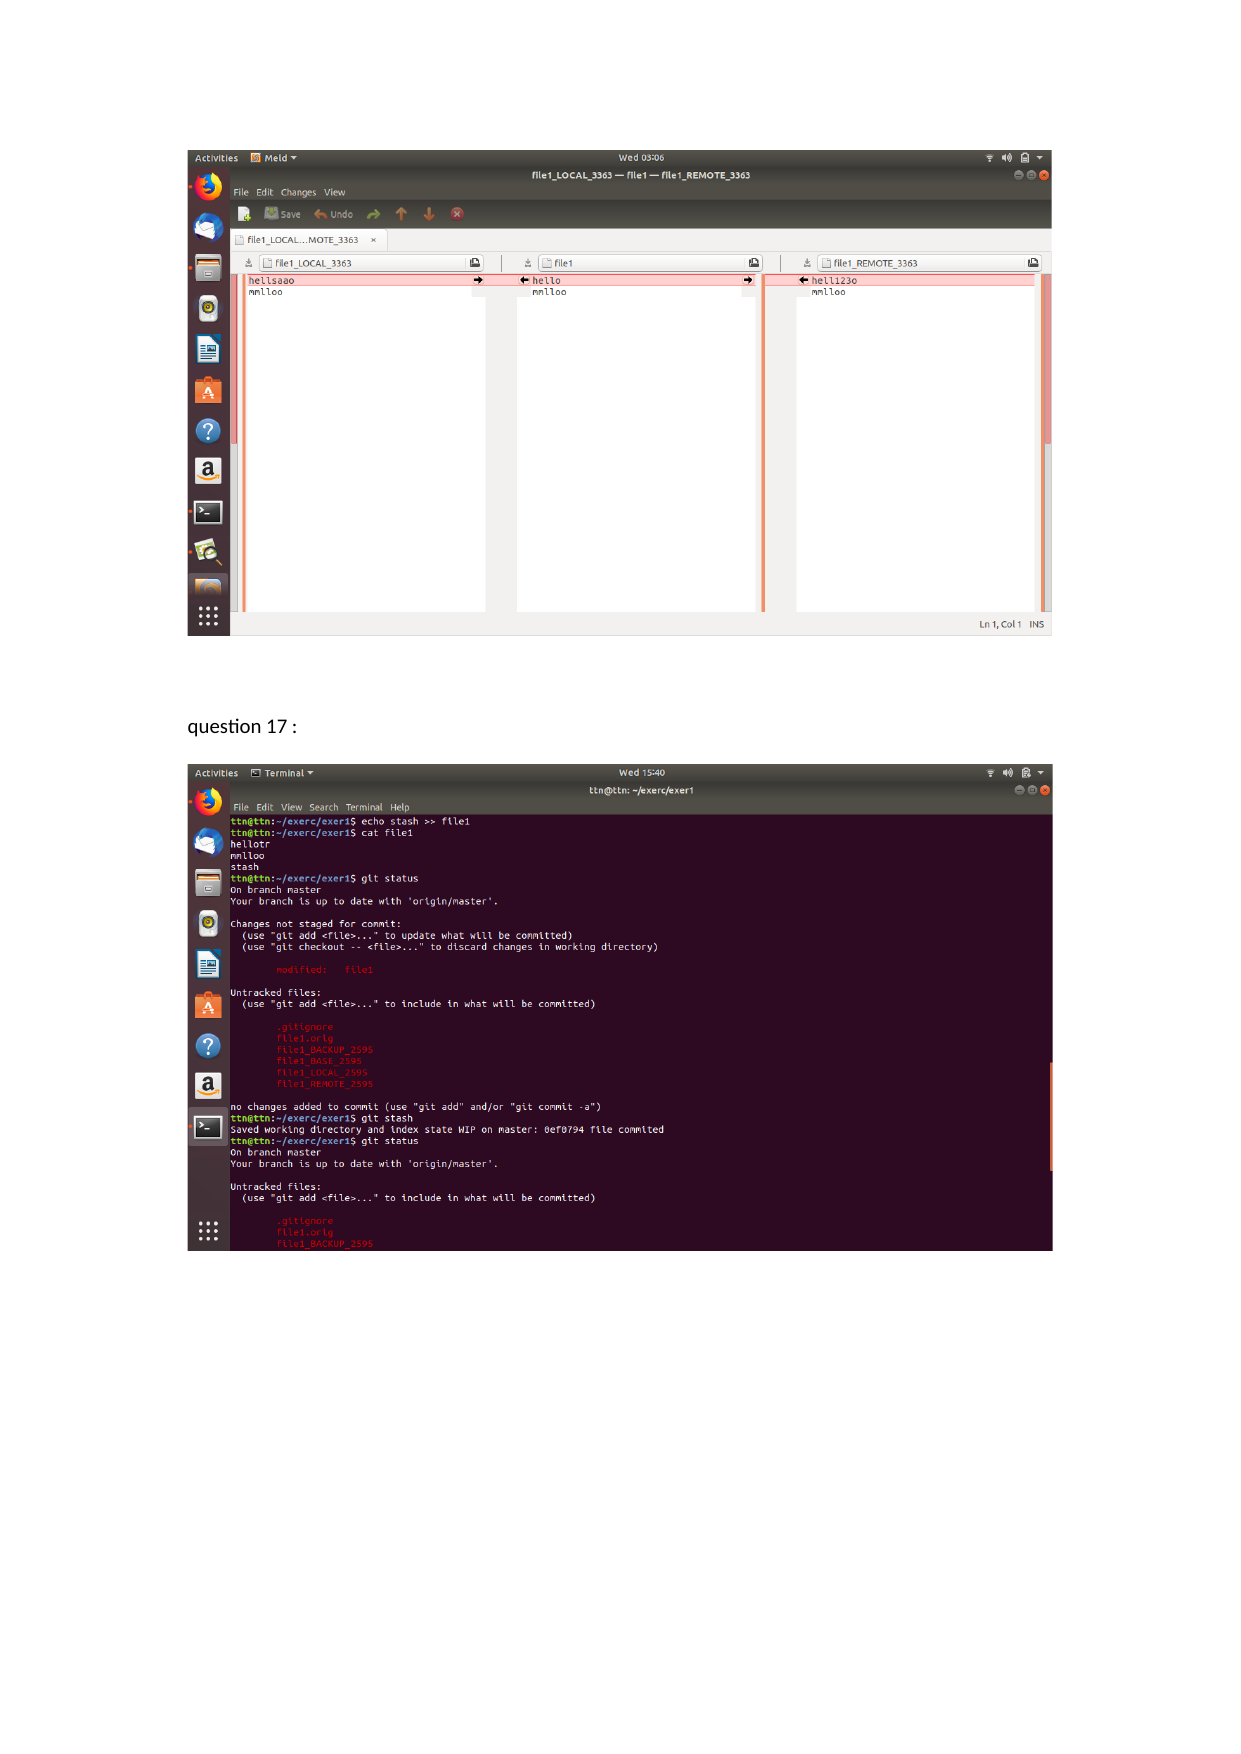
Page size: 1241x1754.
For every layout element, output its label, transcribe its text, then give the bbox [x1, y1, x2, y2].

text question 17 : [187, 714, 1053, 739]
picture [187, 150, 1052, 636]
picture [187, 764, 1053, 1251]
